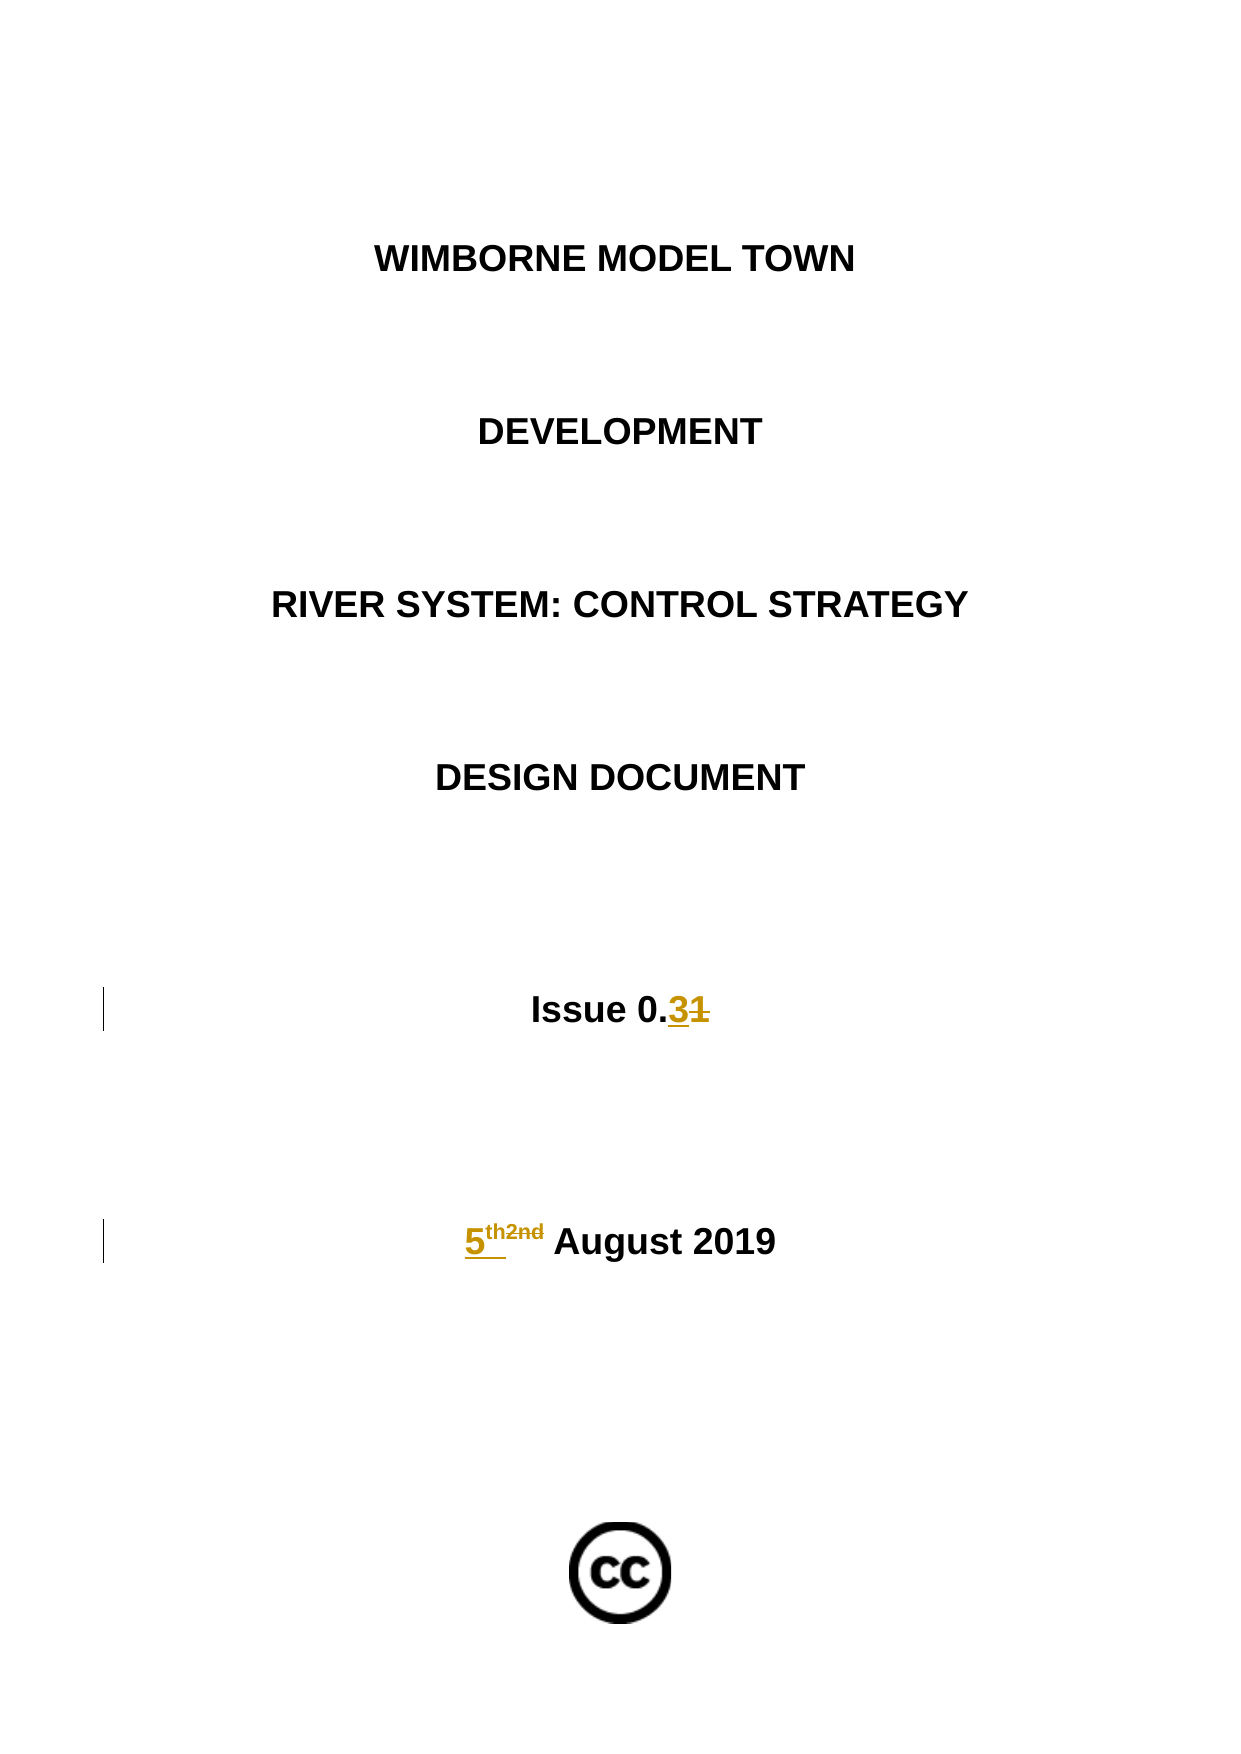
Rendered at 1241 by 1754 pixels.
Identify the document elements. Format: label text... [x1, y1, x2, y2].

picture [569, 1522, 672, 1624]
text Issue 0.35th August 2019 [118, 987, 1122, 1031]
text DEVELOPMENT [118, 409, 1122, 452]
text WIMBORNE MODEL TOWN [118, 236, 1122, 279]
text DESIGN DOCUMENT [118, 755, 1122, 798]
text RIVER SYSTEM: CONTROL STRATEGY [118, 582, 1122, 625]
